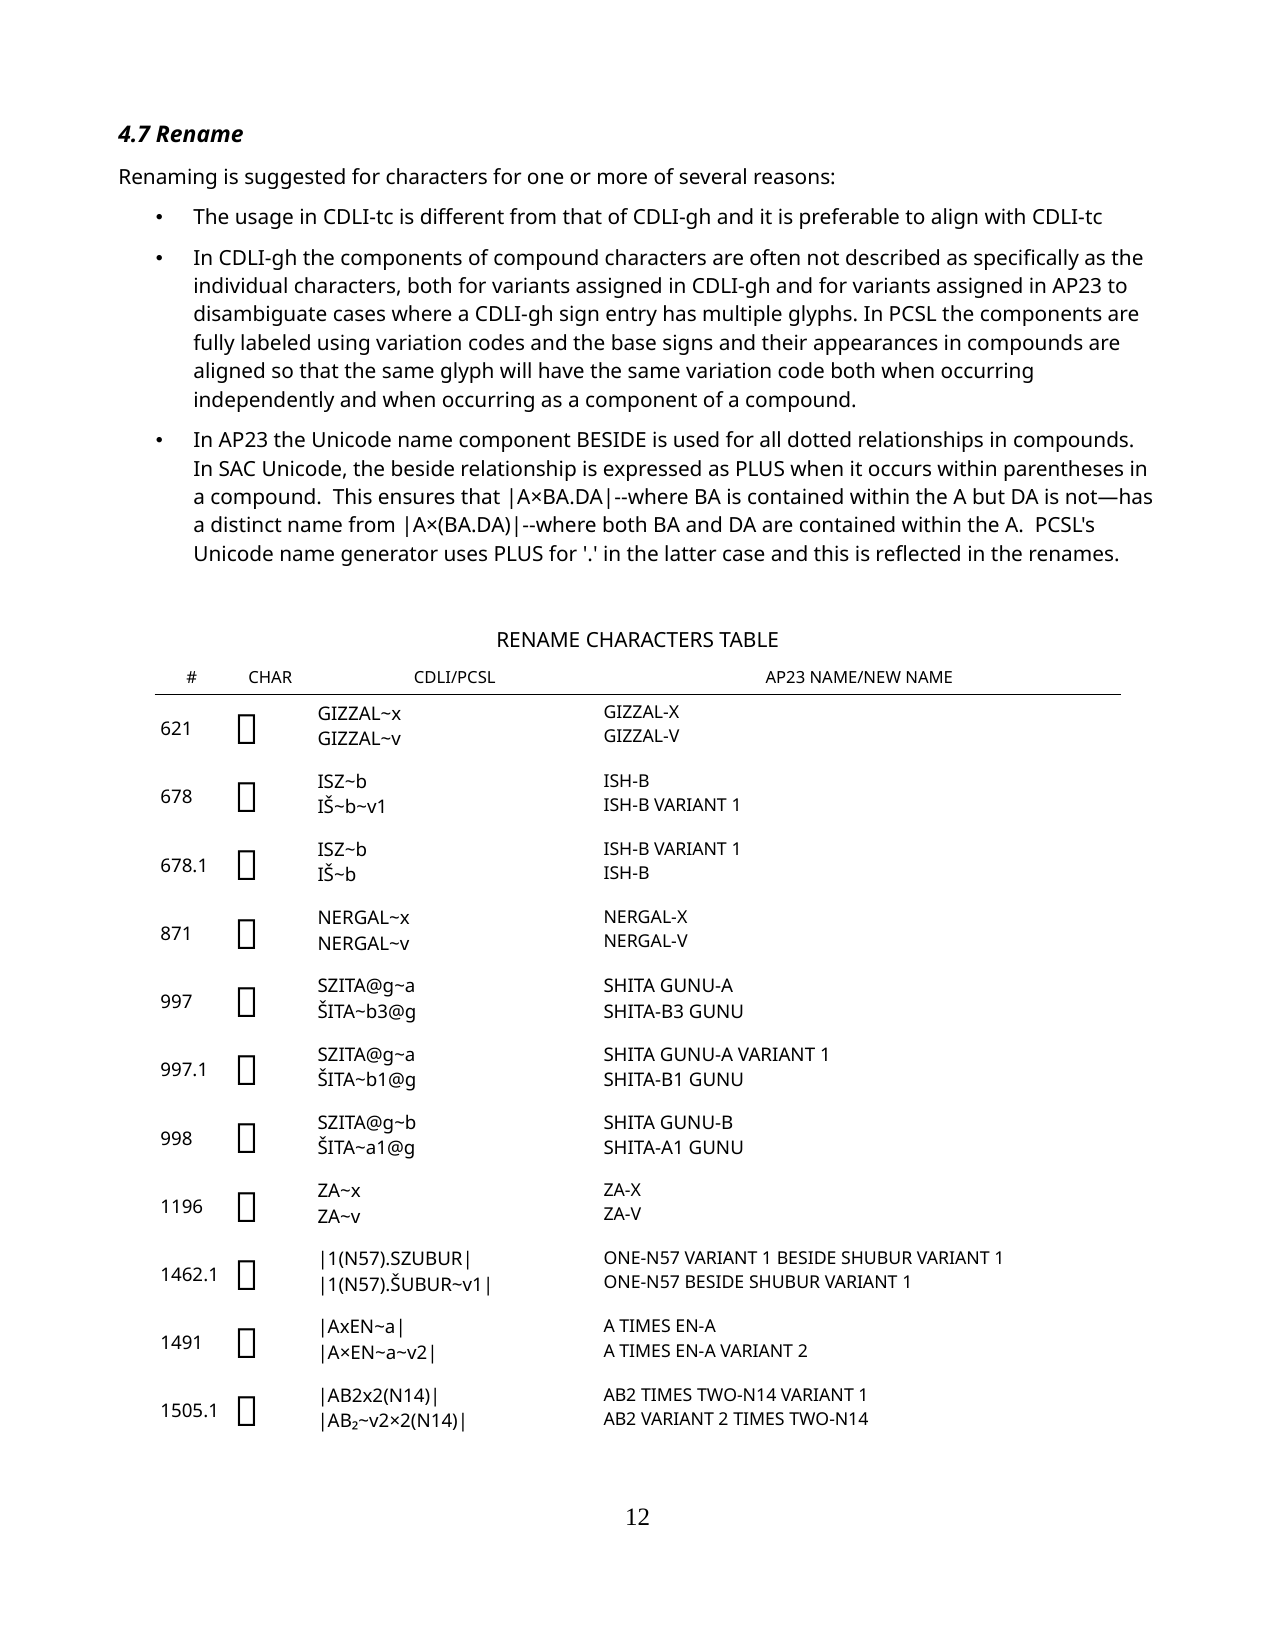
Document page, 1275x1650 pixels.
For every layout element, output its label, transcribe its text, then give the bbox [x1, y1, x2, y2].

table_cell ISH-B ISH-B VARIANT 1 [598, 762, 1121, 831]
table_cell 𒱈 [228, 1308, 312, 1376]
table_cell SZITA@g~a ŠITA~b1@g [312, 1035, 597, 1103]
table_header RENAME CHARACTERS TABLE [155, 620, 1121, 660]
table_cell 𒰪 [228, 1240, 312, 1308]
table_cell 𒡶 [228, 831, 312, 899]
table_cell |1(N57).SZUBUR| |1(N57).ŠUBUR~v1| [312, 1240, 597, 1308]
table_cell SHITA GUNU-B SHITA-A1 GUNU [598, 1104, 1121, 1172]
text Renaming is suggested for characters for one or more of several reasons: [118, 162, 1157, 190]
table_cell GIZZAL~x GIZZAL~v [312, 695, 597, 762]
table_cell 𒫯 [228, 1172, 312, 1240]
list In CDLI-gh the components of compound characters are often not described as specifically as the individual characters, both for variants assigned in CDLI-gh and for variants assigned in AP23 to disambiguate cases where a CDLI-gh sign entry has multiple glyphs. In PCSL the components are fully labeled using variation codes and the base signs and their appearances in compounds are aligned so that the same glyph will have the same variation code both when occurring independently and when occurring as a component of a compound. [156, 243, 1157, 413]
table_cell 997.1 [155, 1035, 228, 1103]
table_cell ONE-N57 VARIANT 1 BESIDE SHUBUR VARIANT 1 ONE-N57 BESIDE SHUBUR VARIANT 1 [598, 1240, 1121, 1308]
table_cell 871 [155, 899, 228, 967]
table_cell |AB2x2(N14)| |AB₂~v2×2(N14)| [312, 1376, 597, 1444]
table_cell 𒨃 [228, 1104, 312, 1172]
table_cell SHITA GUNU-A SHITA-B3 GUNU [598, 967, 1121, 1035]
table_cell 1505.1 [155, 1376, 228, 1444]
table_cell CHAR [228, 660, 312, 694]
table_cell 1196 [155, 1172, 228, 1240]
table_cell CDLI/PCSL [312, 660, 597, 694]
table_cell 𒨂 [228, 1035, 312, 1103]
table_cell 997 [155, 967, 228, 1035]
table_cell 998 [155, 1104, 228, 1172]
table_cell SZITA@g~b ŠITA~a1@g [312, 1104, 597, 1172]
table_cell 𒠲 [228, 695, 312, 762]
table_cell ISZ~b IŠ~b~v1 [312, 762, 597, 831]
table_cell |AxEN~a| |A×EN~a~v2| [312, 1308, 597, 1376]
table_cell NERGAL-X NERGAL-V [598, 899, 1121, 967]
table_cell 𒡵 [228, 762, 312, 831]
table_cell GIZZAL-X GIZZAL-V [598, 695, 1121, 762]
subtitle 4.7 Rename [118, 118, 1157, 149]
table_cell ISZ~b IŠ~b [312, 831, 597, 899]
table_cell ZA~x ZA~v [312, 1172, 597, 1240]
table_cell 678.1 [155, 831, 228, 899]
table_cell 1491 [155, 1308, 228, 1376]
table_cell AB2 TIMES TWO-N14 VARIANT 1 AB2 VARIANT 2 TIMES TWO-N14 [598, 1376, 1121, 1444]
table_cell ZA-X ZA-V [598, 1172, 1121, 1240]
table_cell 1462.1 [155, 1240, 228, 1308]
table_cell 𒨁 [228, 967, 312, 1035]
table_cell # [155, 660, 228, 694]
table_cell AP23 NAME/NEW NAME [598, 660, 1121, 694]
table_cell 𒥞 [228, 899, 312, 967]
table_cell 621 [155, 695, 228, 762]
table_cell SZITA@g~a ŠITA~b3@g [312, 967, 597, 1035]
table_cell 𒱗 [228, 1376, 312, 1444]
list The usage in CDLI-tc is different from that of CDLI-gh and it is preferable to align with CDLI-tc [156, 202, 1157, 231]
table_cell 678 [155, 762, 228, 831]
table_cell A TIMES EN-A A TIMES EN-A VARIANT 2 [598, 1308, 1121, 1376]
table_cell SHITA GUNU-A VARIANT 1 SHITA-B1 GUNU [598, 1035, 1121, 1103]
table_cell NERGAL~x NERGAL~v [312, 899, 597, 967]
list In AP23 the Unicode name component BESIDE is used for all dotted relationships in compounds. In SAC Unicode, the beside relationship is expressed as PLUS when it occurs within parentheses in a compound. This ensures that |A×BA.DA|--where BA is contained within the A but DA is not—has a distinct name from |A×(BA.DA)|--where both BA and DA are contained within the A. PCSL's Unicode name generator uses PLUS for '.' in the latter case and this is reflected in the renames. [156, 425, 1157, 567]
table_cell ISH-B VARIANT 1 ISH-B [598, 831, 1121, 899]
